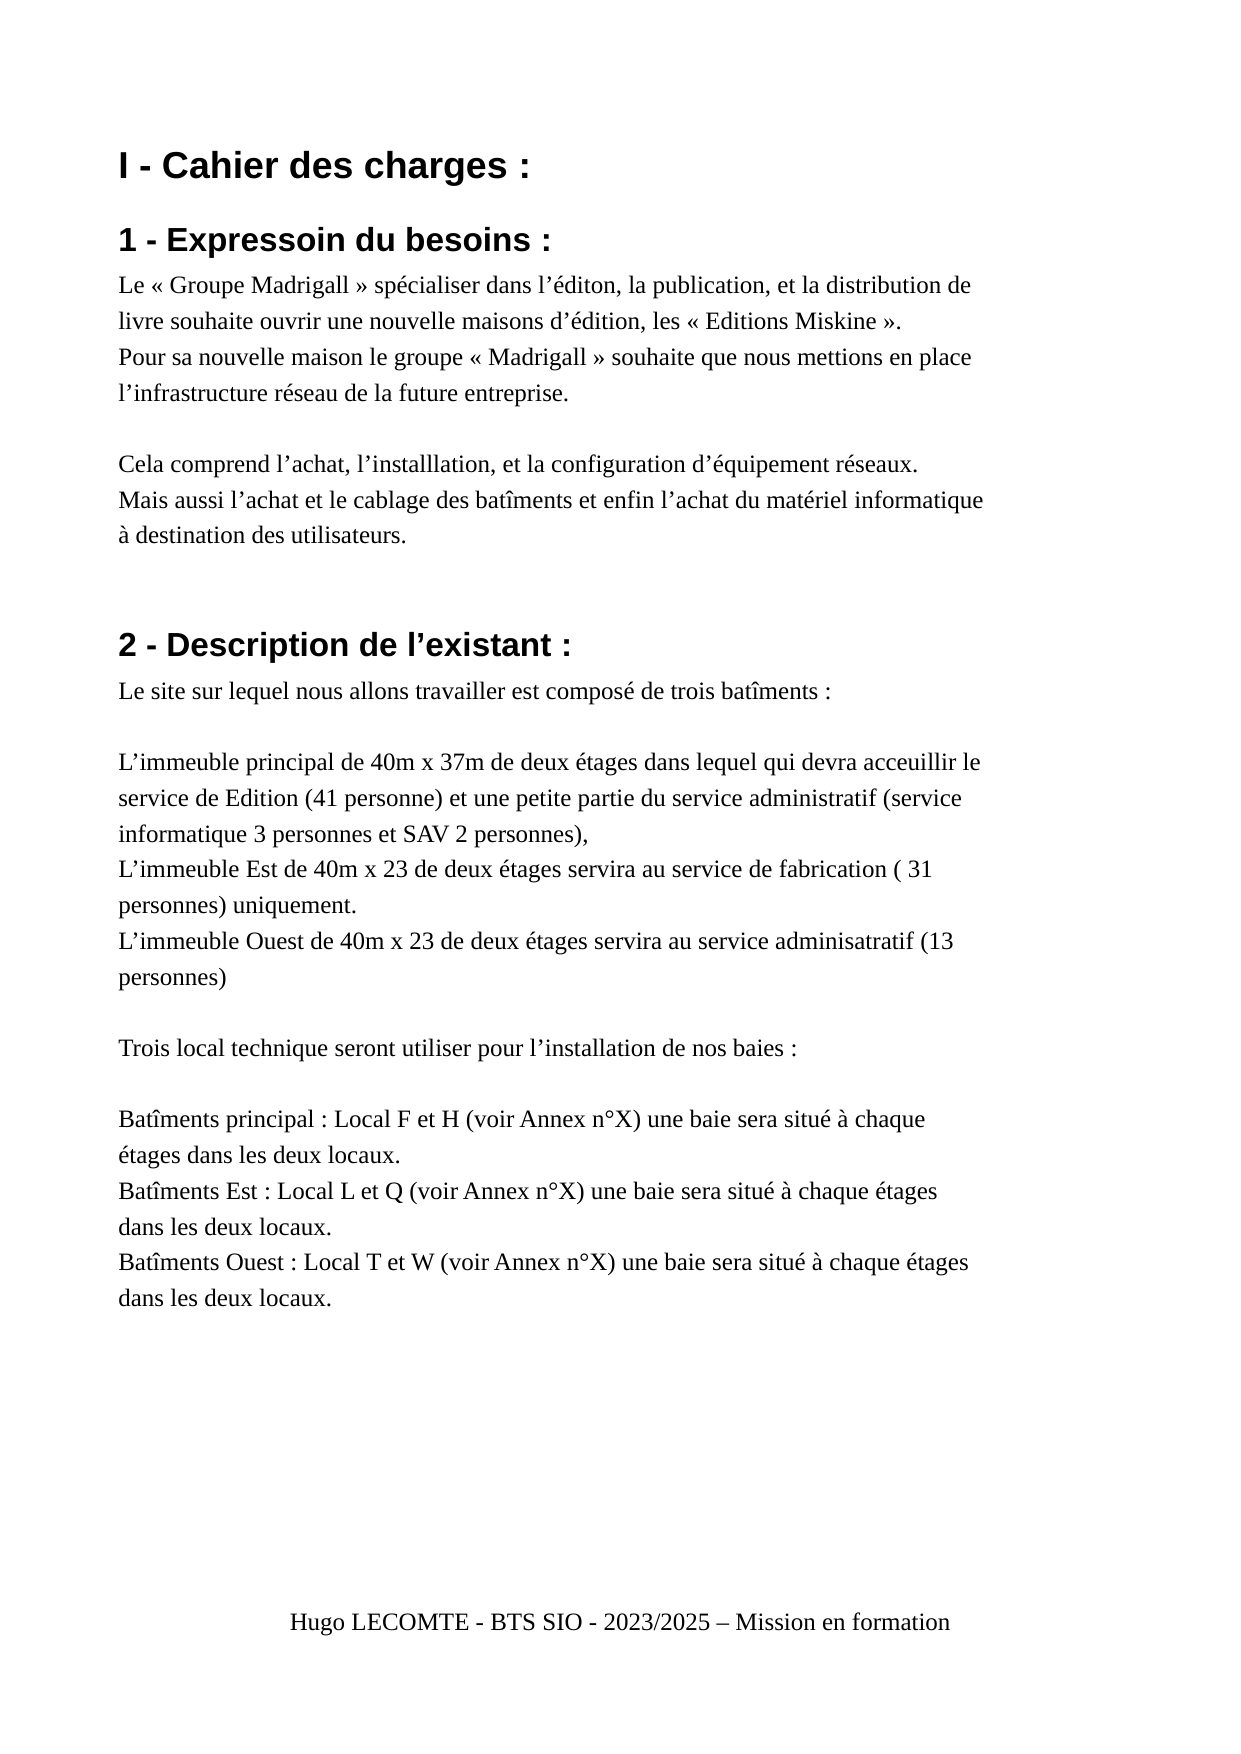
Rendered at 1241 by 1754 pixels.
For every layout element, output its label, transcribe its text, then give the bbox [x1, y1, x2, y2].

text personnes) [118, 962, 1122, 990]
text Trois local technique seront utiliser pour l’installation de nos baies : [118, 1033, 1122, 1062]
text livre souhaite ouvrir une nouvelle maisons d’édition, les « Editions Miskine ». [118, 306, 1122, 335]
text Cela comprend l’achat, l’installlation, et la configuration d’équipement réseaux. [118, 449, 1122, 478]
text Batîments Est : Local L et Q (voir Annex n°X) une baie sera situé à chaque étages [118, 1176, 1122, 1205]
text à destination des utilisateurs. [118, 521, 1122, 549]
text dans les deux locaux. [118, 1212, 1122, 1240]
text L’immeuble Ouest de 40m x 23 de deux étages servira au service adminisatratif (13 [118, 926, 1122, 954]
text Le « Groupe Madrigall » spécialiser dans l’éditon, la publication, et la distribution de [118, 271, 1122, 299]
text Batîments principal : Local F et H (voir Annex n°X) une baie sera situé à chaque [118, 1104, 1122, 1133]
text L’immeuble principal de 40m x 37m de deux étages dans lequel qui devra acceuillir le [118, 747, 1122, 776]
text informatique 3 personnes et SAV 2 personnes), [118, 819, 1122, 847]
text Pour sa nouvelle maison le groupe « Madrigall » souhaite que nous mettions en place [118, 342, 1122, 371]
text L’immeuble Est de 40m x 23 de deux étages servira au service de fabrication ( 31 [118, 854, 1122, 883]
text Mais aussi l’achat et le cablage des batîments et enfin l’achat du matériel informatique [118, 485, 1122, 514]
text dans les deux locaux. [118, 1283, 1122, 1312]
text Batîments Ouest : Local T et W (voir Annex n°X) une baie sera situé à chaque étages [118, 1247, 1122, 1276]
subtitle 1 - Expressoin du besoins : [118, 219, 1122, 258]
text étages dans les deux locaux. [118, 1140, 1122, 1169]
text Le site sur lequel nous allons travailler est composé de trois batîments : [118, 676, 1122, 704]
subtitle 2 - Description de l’existant : [118, 625, 1122, 663]
text service de Edition (41 personne) et une petite partie du service administratif (service [118, 783, 1122, 812]
subtitle I - Cahier des charges : [118, 143, 1122, 186]
text l’infrastructure réseau de la future entreprise. [118, 378, 1122, 406]
text personnes) uniquement. [118, 890, 1122, 919]
